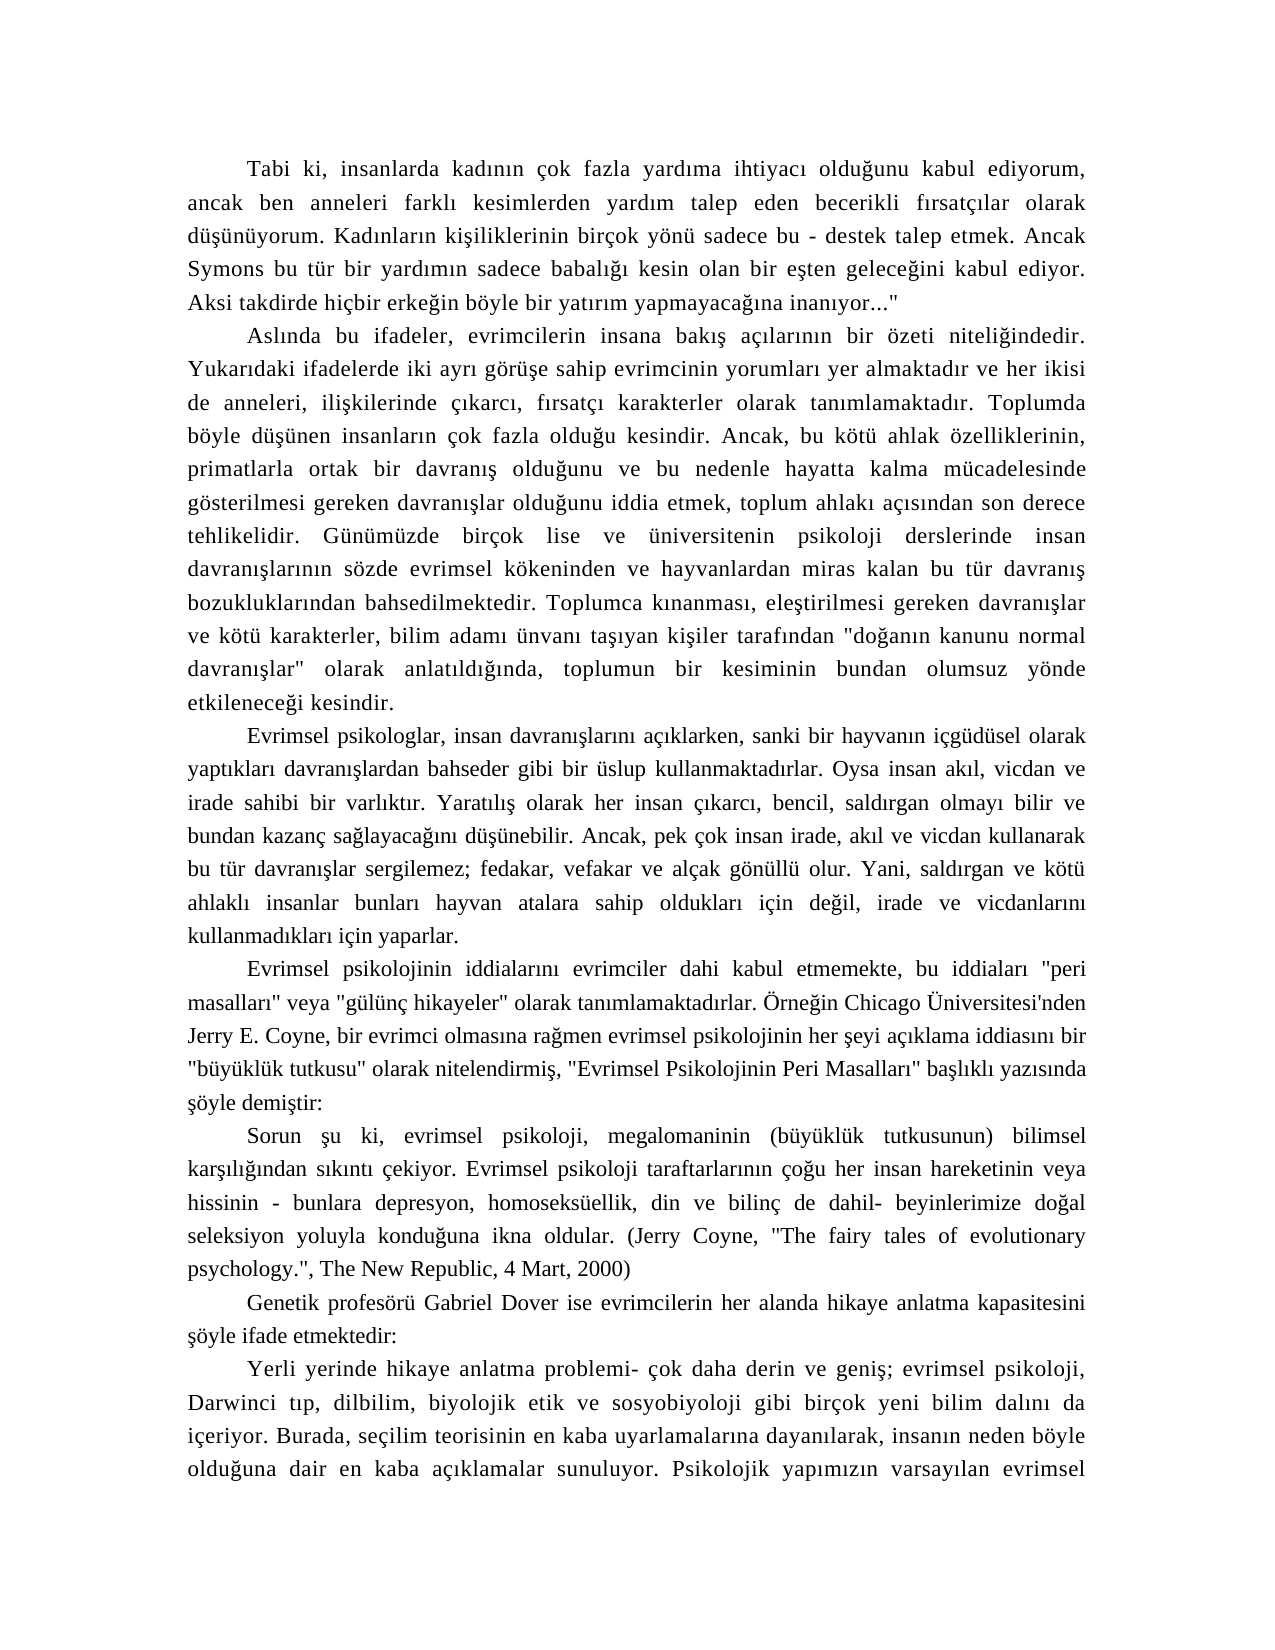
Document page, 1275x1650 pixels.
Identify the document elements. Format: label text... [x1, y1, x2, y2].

text Evrimsel psikologlar, insan davranışlarını açıklarken, sanki bir hayvanın içgüdüsel olarak yaptıkları davranışlardan bahseder gibi bir üslup kullanmaktadırlar. Oysa insan akıl, vicdan ve irade sahibi bir varlıktır. Yaratılış olarak her insan çıkarcı, bencil, saldırgan olmayı bilir ve bundan kazanç sağlayacağını düşünebilir. Ancak, pek çok insan irade, akıl ve vicdan kullanarak bu tür davranışlar sergilemez; fedakar, vefakar ve alçak gönüllü olur. Yani, saldırgan ve kötü ahlaklı insanlar bunları hayvan atalara sahip oldukları için değil, irade ve vicdanlarını kullanmadıkları için yaparlar. [187, 717, 1087, 950]
text Tabi ki, insanlarda kadının çok fazla yardıma ihtiyacı olduğunu kabul ediyorum, ancak ben anneleri farklı kesimlerden yardım talep eden becerikli fırsatçılar olarak düşünüyorum. Kadınların kişiliklerinin birçok yönü sadece bu - destek talep etmek. Ancak Symons bu tür bir yardımın sadece babalığı kesin olan bir eşten geleceğini kabul ediyor. Aksi takdirde hiçbir erkeğin böyle bir yatırım yapmayacağına inanıyor..." [187, 150, 1087, 317]
text Evrimsel psikolojinin iddialarını evrimciler dahi kabul etmemekte, bu iddiaları "peri masalları" veya "gülünç hikayeler" olarak tanımlamaktadırlar. Örneğin Chicago Üniversitesi'nden Jerry E. Coyne, bir evrimci olmasına rağmen evrimsel psikolojinin her şeyi açıklama iddiasını bir "büyüklük tutkusu" olarak nitelendirmiş, "Evrimsel Psikolojinin Peri Masalları" başlıklı yazısında şöyle demiştir: [187, 950, 1087, 1117]
text Sorun şu ki, evrimsel psikoloji, megalomaninin (büyüklük tutkusunun) bilimsel karşılığından sıkıntı çekiyor. Evrimsel psikoloji taraftarlarının çoğu her insan hareketinin veya hissinin - bunlara depresyon, homoseksüellik, din ve bilinç de dahil- beyinlerimize doğal seleksiyon yoluyla konduğuna ikna oldular. (Jerry Coyne, "The fairy tales of evolutionary psychology.", The New Republic, 4 Mart, 2000) [187, 1117, 1087, 1283]
text Yerli yerinde hikaye anlatma problemi- çok daha derin ve geniş; evrimsel psikoloji, Darwinci tıp, dilbilim, biyolojik etik ve sosyobiyoloji gibi birçok yeni bilim dalını da içeriyor. Burada, seçilim teorisinin en kaba uyarlamalarına dayanılarak, insanın neden böyle olduğuna dair en kaba açıklamalar sunuluyor. Psikolojik yapımızın varsayılan evrimsel [187, 1350, 1087, 1483]
text Genetik profesörü Gabriel Dover ise evrimcilerin her alanda hikaye anlatma kapasitesini şöyle ifade etmektedir: [187, 1283, 1087, 1350]
text Aslında bu ifadeler, evrimcilerin insana bakış açılarının bir özeti niteliğindedir. Yukarıdaki ifadelerde iki ayrı görüşe sahip evrimcinin yorumları yer almaktadır ve her ikisi de anneleri, ilişkilerinde çıkarcı, fırsatçı karakterler olarak tanımlamaktadır. Toplumda böyle düşünen insanların çok fazla olduğu kesindir. Ancak, bu kötü ahlak özelliklerinin, primatlarla ortak bir davranış olduğunu ve bu nedenle hayatta kalma mücadelesinde gösterilmesi gereken davranışlar olduğunu iddia etmek, toplum ahlakı açısından son derece tehlikelidir. Günümüzde birçok lise ve üniversitenin psikoloji derslerinde insan davranışlarının sözde evrimsel kökeninden ve hayvanlardan miras kalan bu tür davranış bozukluklarından bahsedilmektedir. Toplumca kınanması, eleştirilmesi gereken davranışlar ve kötü karakterler, bilim adamı ünvanı taşıyan kişiler tarafından "doğanın kanunu normal davranışlar" olarak anlatıldığında, toplumun bir kesiminin bundan olumsuz yönde etkileneceği kesindir. [187, 317, 1087, 717]
